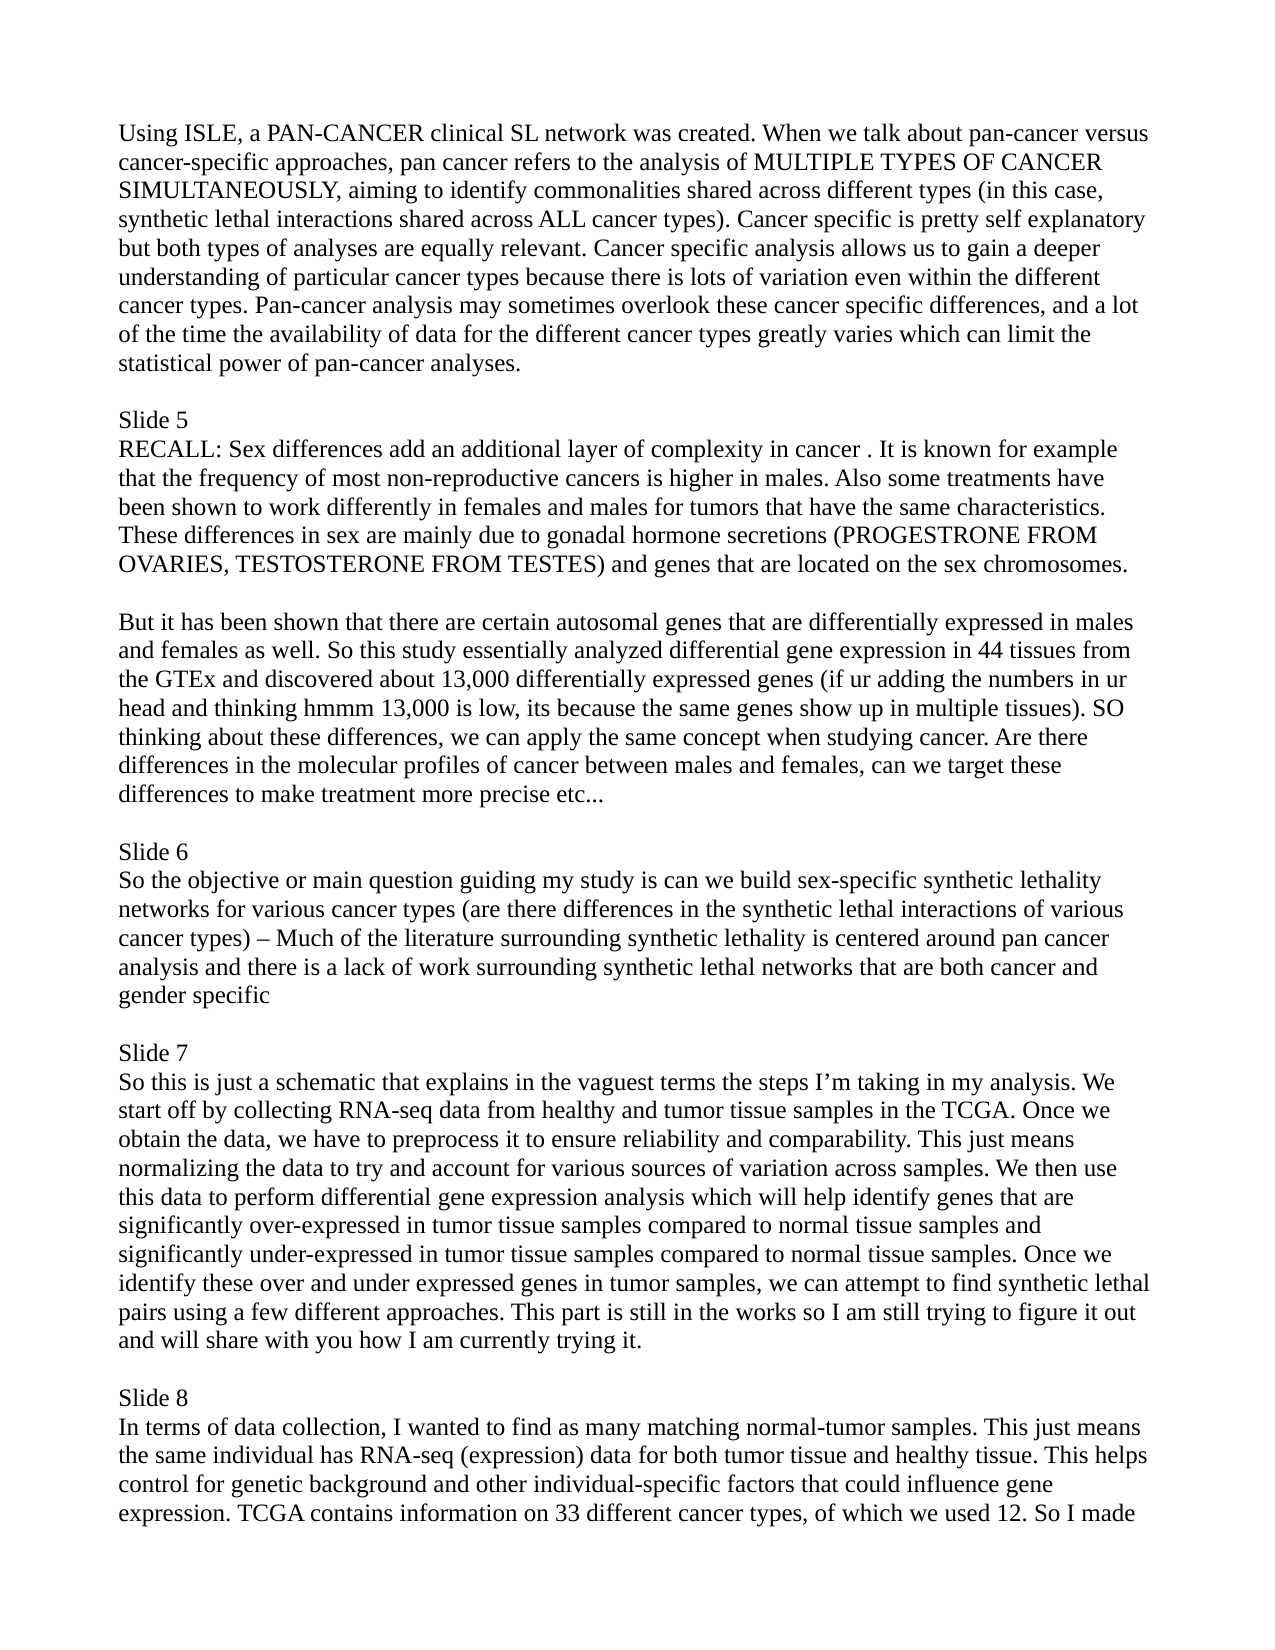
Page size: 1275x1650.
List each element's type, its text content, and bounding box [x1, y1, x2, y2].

text RECALL: Sex differences add an additional layer of complexity in cancer . It is known for example that the frequency of most non-reproductive cancers is higher in males. Also some treatments have been shown to work differently in females and males for tumors that have the same characteristics. These differences in sex are mainly due to gonadal hormone secretions (PROGESTRONE FROM OVARIES, TESTOSTERONE FROM TESTES) and genes that are located on the sex chromosomes. [118, 434, 1157, 578]
text Using ISLE, a PAN-CANCER clinical SL network was created. When we talk about pan-cancer versus cancer-specific approaches, pan cancer refers to the analysis of MULTIPLE TYPES OF CANCER SIMULTANEOUSLY, aiming to identify commonalities shared across different types (in this case, synthetic lethal interactions shared across ALL cancer types). Cancer specific is pretty self explanatory but both types of analyses are equally relevant. Cancer specific analysis allows us to gain a deeper understanding of particular cancer types because there is lots of variation even within the different cancer types. Pan-cancer analysis may sometimes overlook these cancer specific differences, and a lot of the time the availability of data for the different cancer types greatly varies which can limit the statistical power of pan-cancer analyses. [118, 118, 1157, 377]
text So the objective or main question guiding my study is can we build sex-specific synthetic lethality networks for various cancer types (are there differences in the synthetic lethal interactions of various cancer types) – Much of the literature surrounding synthetic lethality is centered around pan cancer analysis and there is a lack of work surrounding synthetic lethal networks that are both cancer and gender specific [118, 866, 1157, 1009]
text Slide 7 [118, 1038, 1157, 1067]
text So this is just a schematic that explains in the vaguest terms the steps I’m taking in my analysis. We start off by collecting RNA-seq data from healthy and tumor tissue samples in the TCGA. Once we obtain the data, we have to preprocess it to ensure reliability and comparability. This just means normalizing the data to try and account for various sources of variation across samples. We then use this data to perform differential gene expression analysis which will help identify genes that are significantly over-expressed in tumor tissue samples compared to normal tissue samples and significantly under-expressed in tumor tissue samples compared to normal tissue samples. Once we identify these over and under expressed genes in tumor samples, we can attempt to find synthetic lethal pairs using a few different approaches. This part is still in the works so I am still trying to figure it out and will share with you how I am currently trying it. [118, 1067, 1157, 1354]
text But it has been shown that there are certain autosomal genes that are differentially expressed in males and females as well. So this study essentially analyzed differential gene expression in 44 tissues from the GTEx and discovered about 13,000 differentially expressed genes (if ur adding the numbers in ur head and thinking hmmm 13,000 is low, its because the same genes show up in multiple tissues). SO thinking about these differences, we can apply the same concept when studying cancer. Are there differences in the molecular profiles of cancer between males and females, can we target these differences to make treatment more precise etc... [118, 607, 1157, 808]
text Slide 8 [118, 1383, 1157, 1412]
text Slide 5 [118, 406, 1157, 434]
text In terms of data collection, I wanted to find as many matching normal-tumor samples. This just means the same individual has RNA-seq (expression) data for both tumor tissue and healthy tissue. This helps control for genetic background and other individual-specific factors that could influence gene expression. TCGA contains information on 33 different cancer types, of which we used 12. So I made [118, 1412, 1157, 1527]
text Slide 6 [118, 837, 1157, 866]
